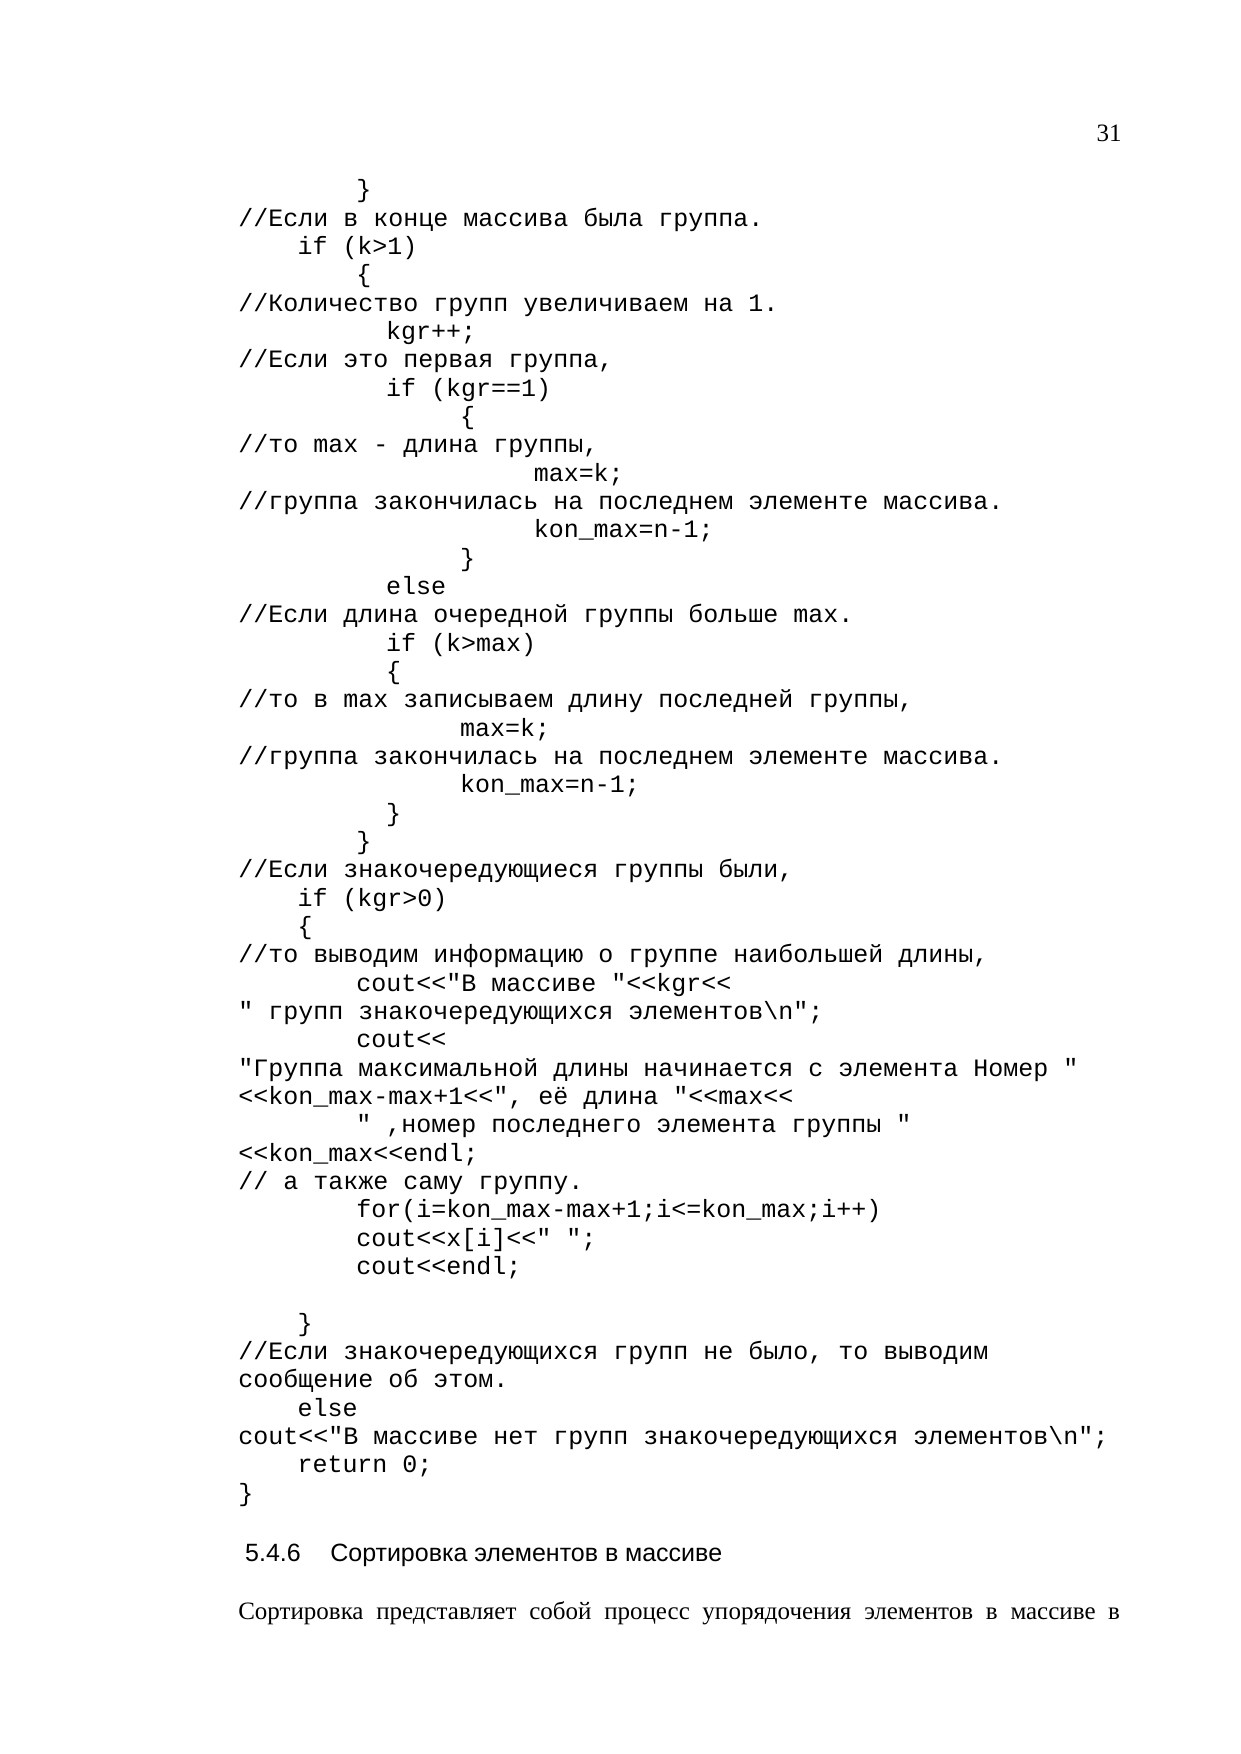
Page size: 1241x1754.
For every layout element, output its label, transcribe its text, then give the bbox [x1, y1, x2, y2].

text //Если это первая группа, [238, 347, 1121, 375]
text <<kon_max<<endl; [238, 1140, 1121, 1169]
text else [238, 574, 1121, 602]
text max=k; [238, 715, 1121, 744]
text if (kgr==1) [238, 375, 1121, 404]
text cout<<endl; [238, 1254, 1121, 1282]
text //то max - длина группы, [238, 432, 1121, 460]
text { [238, 404, 1121, 432]
text } [238, 829, 1121, 857]
text <<kon_max-max+1<<", её длина "<<max<< [238, 1084, 1121, 1112]
text " ,номер последнего элемента группы " [238, 1112, 1121, 1140]
text { [238, 914, 1121, 942]
text //Если знакочередующиеся группы были, [238, 857, 1121, 885]
text else [238, 1395, 1121, 1424]
text cout<<"В массиве нет групп знакочередующихся элементов\n"; [238, 1424, 1121, 1452]
text // а также саму группу. [238, 1169, 1121, 1197]
text kon_max=n-1; [238, 517, 1121, 545]
text //Количество групп увеличиваем на 1. [238, 290, 1121, 319]
text //группа закончилась на последнем элементе массива. [238, 489, 1121, 517]
text cout<<x[i]<<" "; [238, 1225, 1121, 1254]
text } [238, 1310, 1121, 1339]
text //то выводим информацию о группе наибольшей длины, [238, 942, 1121, 970]
text kgr++; [238, 319, 1121, 347]
text } [238, 545, 1121, 574]
text " групп знакочередующихся элементов\n"; [238, 999, 1121, 1027]
text //то в max записываем длину последней группы, [238, 687, 1121, 715]
text if (k>1) [238, 234, 1121, 262]
text //Если длина очередной группы больше max. [238, 602, 1121, 630]
text cout<< [238, 1027, 1121, 1055]
text "Группа максимальной длины начинается с элемента Номер " [238, 1055, 1121, 1084]
text //Если знакочередующихся групп не было, то выводим сообщение об этом. [238, 1339, 1121, 1395]
text { [238, 659, 1121, 687]
subtitle Сортировка элементов в массиве [179, 1538, 1121, 1567]
text if (kgr>0) [238, 885, 1121, 914]
text return 0; [238, 1452, 1121, 1480]
text for(i=kon_max-max+1;i<=kon_max;i++) [238, 1197, 1121, 1225]
text //Если в конце массива была группа. [238, 205, 1121, 234]
text //группа закончилась на последнем элементе массива. [238, 744, 1121, 772]
text cout<<"В массиве "<<kgr<< [238, 970, 1121, 999]
text } [238, 1480, 1121, 1509]
text } [238, 800, 1121, 829]
text max=k; [238, 460, 1121, 489]
text kon_max=n-1; [238, 772, 1121, 800]
text } [238, 177, 1121, 205]
text { [238, 262, 1121, 290]
text Сортировка представляет собой процесс упорядочения элементов в массиве в [179, 1596, 1121, 1625]
text if (k>max) [238, 630, 1121, 659]
